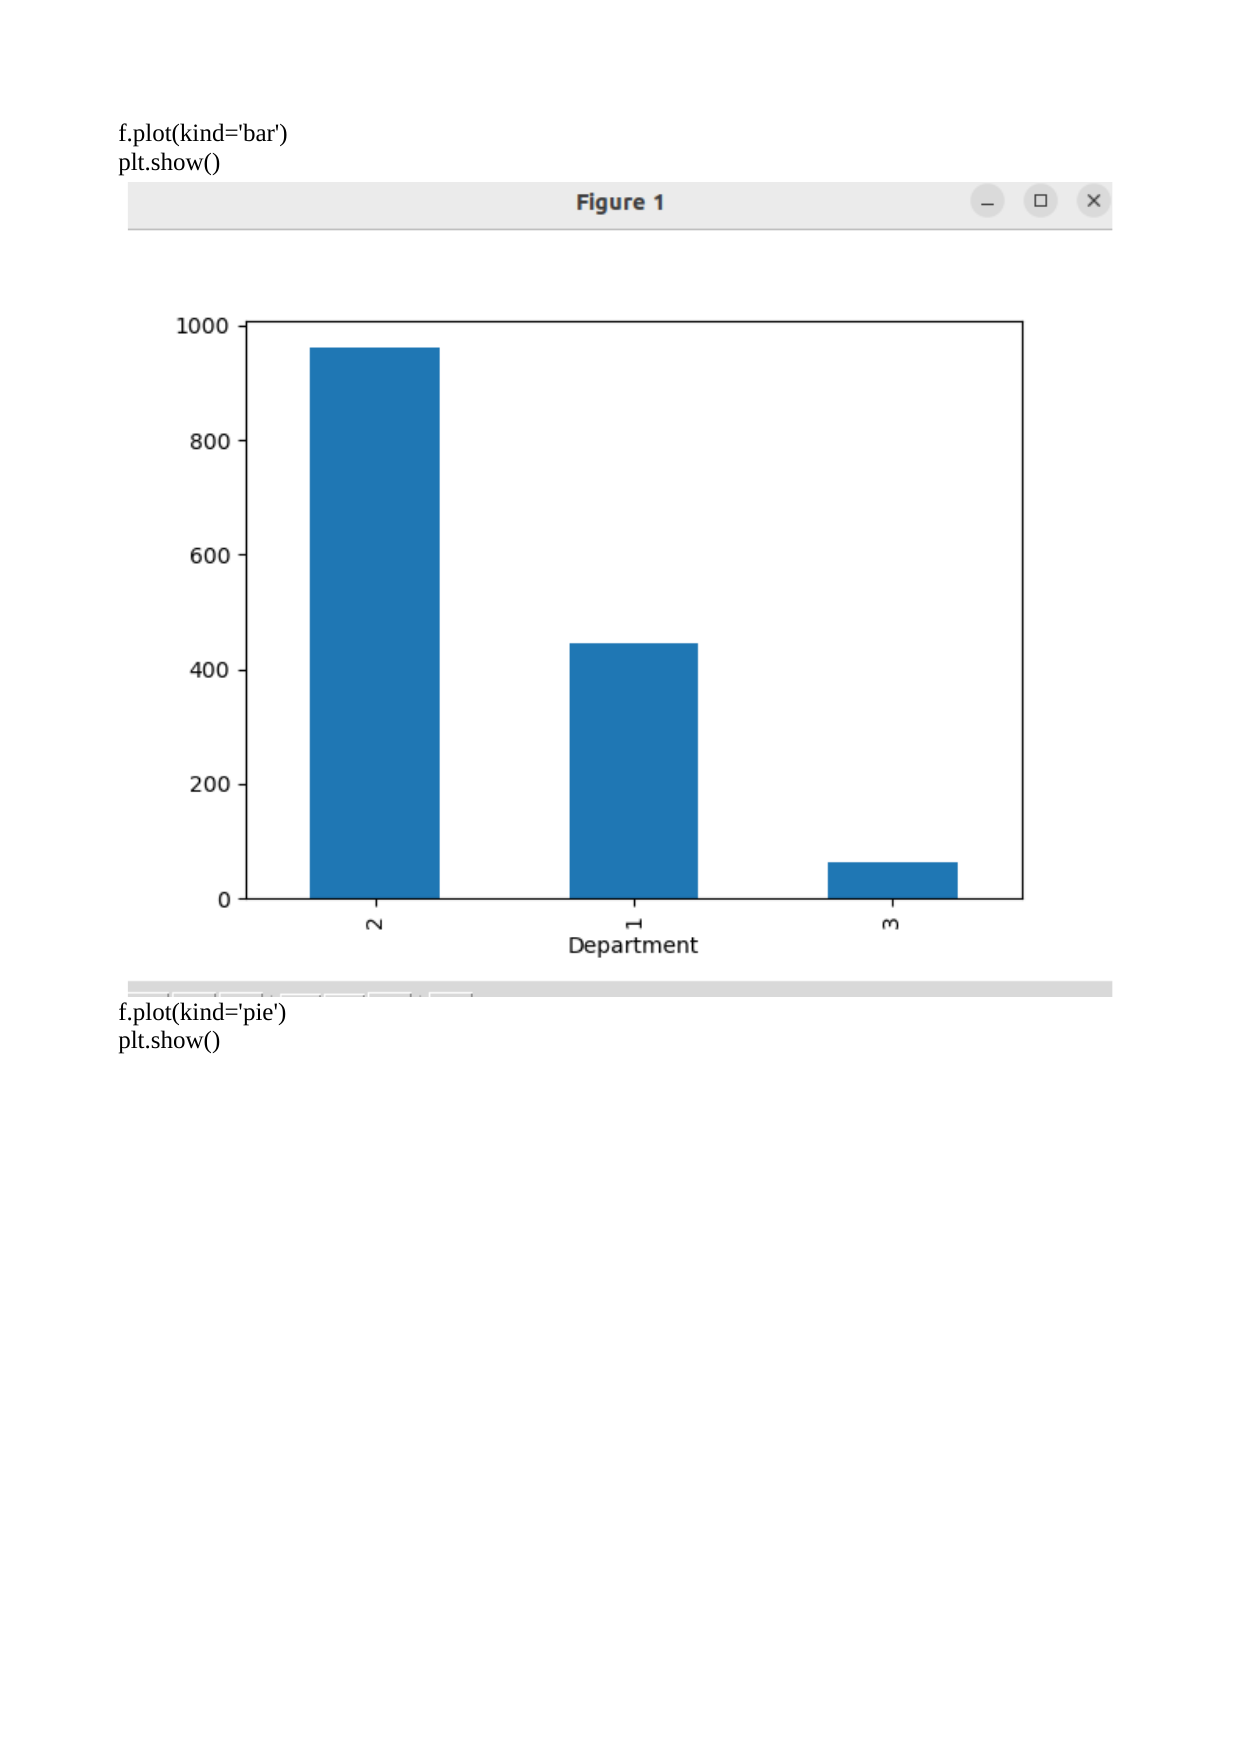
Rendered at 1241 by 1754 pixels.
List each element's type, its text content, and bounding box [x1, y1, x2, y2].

text f.plot(kind='pie') [118, 940, 1122, 1025]
text plt.show() [118, 147, 1122, 176]
text plt.show() [118, 1025, 1122, 1054]
text f.plot(kind='bar') [118, 118, 1122, 147]
picture [127, 182, 1113, 997]
